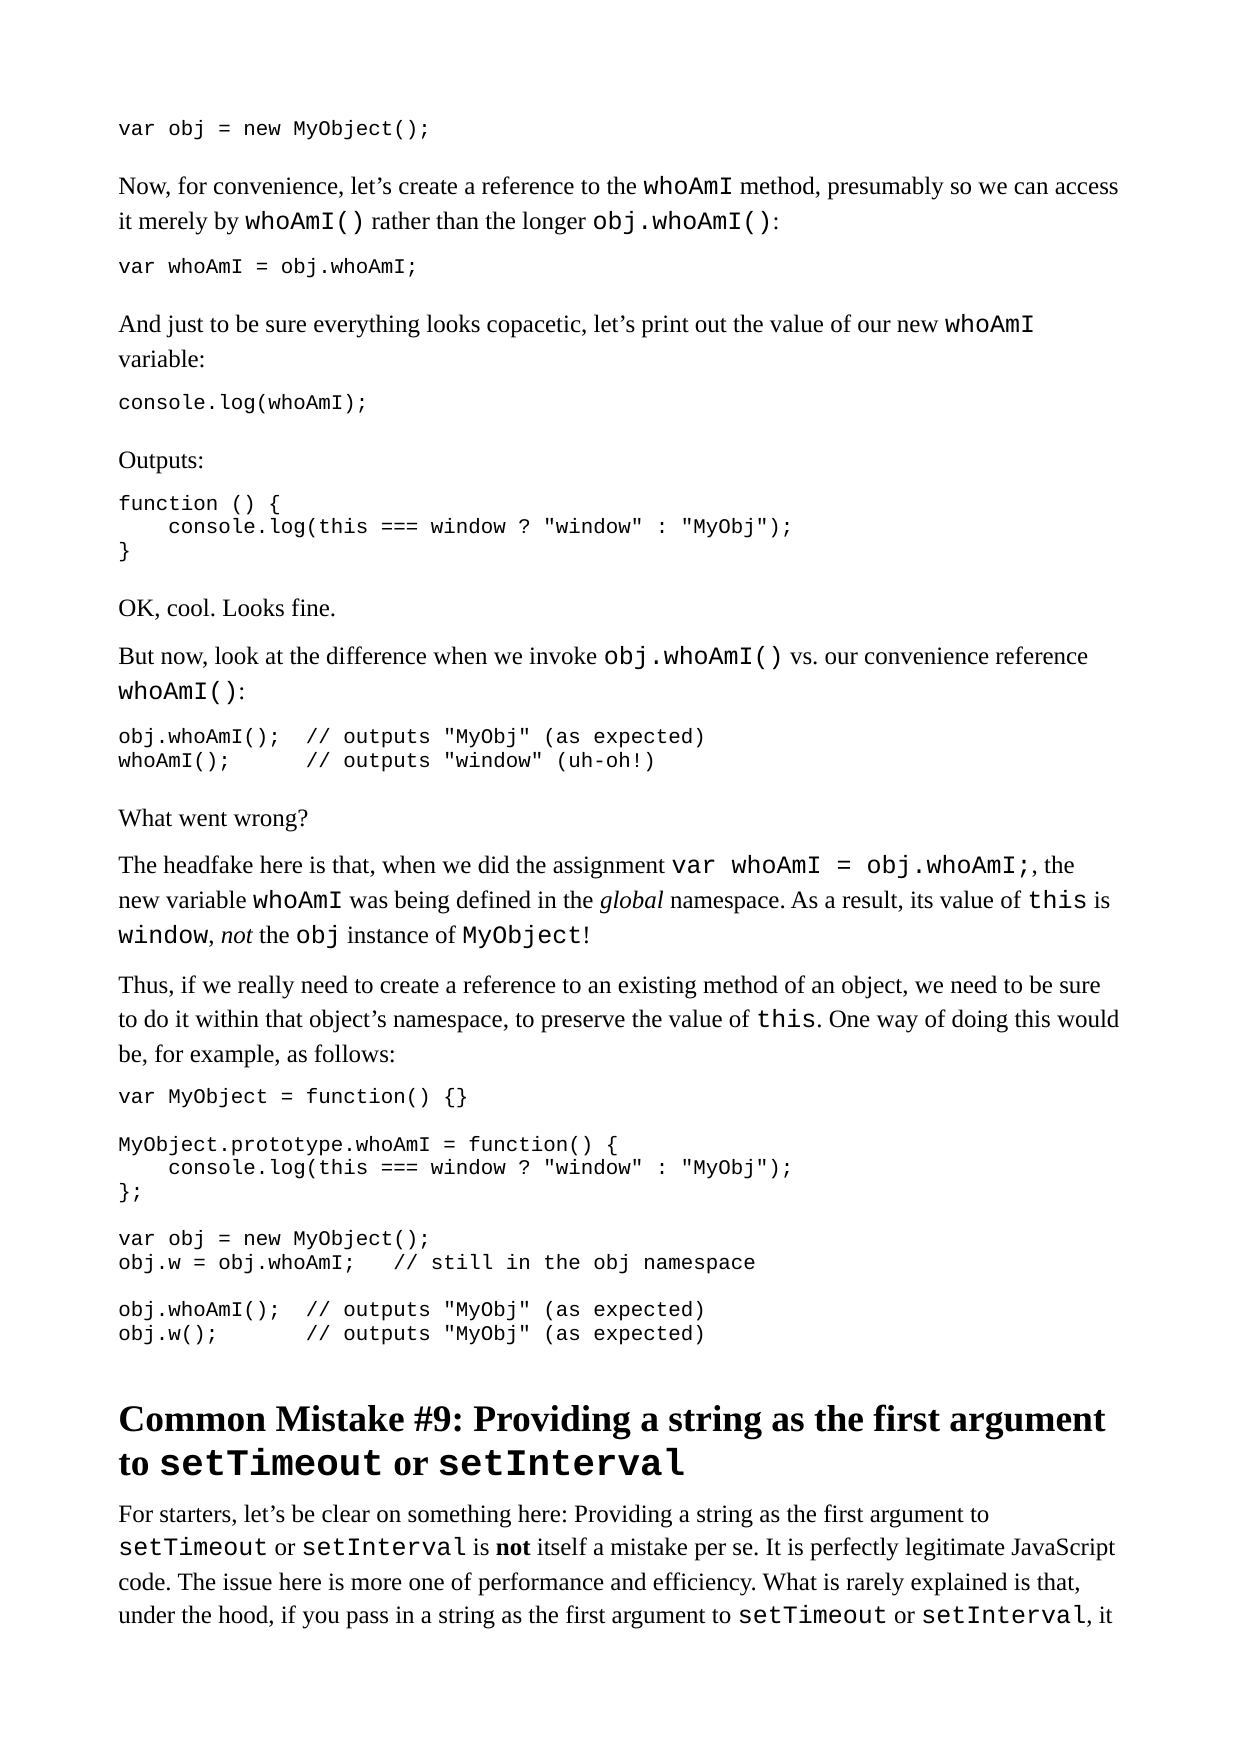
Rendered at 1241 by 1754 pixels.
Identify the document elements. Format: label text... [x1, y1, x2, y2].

text Outputs: [118, 445, 1122, 474]
text obj.w = obj.whoAmI; // still in the obj namespace [118, 1252, 1122, 1276]
text obj.whoAmI(); // outputs "MyObj" (as expected) [118, 1299, 1122, 1323]
text } [118, 540, 1122, 564]
text whoAmI(); // outputs "window" (uh-oh!) [118, 750, 1122, 773]
text OK, cool. Looks fine. [118, 593, 1122, 622]
text function () { [118, 493, 1122, 517]
text console.log(whoAmI); [118, 392, 1122, 416]
text For starters, let’s be clear on something here: Providing a string as the first argument to setTimeout or setInterval is not itself a mistake per se. It is perfectly legitimate JavaScript code. The issue here is more one of performance and efficiency. What is rarely explained is that, under the hood, if you pass in a string as the first argument to setTimeout or setInterval, it [118, 1499, 1122, 1631]
text Now, for convenience, let’s create a reference to the whoAmI method, presumably so we can access it merely by whoAmI() rather than the longer obj.whoAmI(): [118, 171, 1122, 237]
text obj.whoAmI(); // outputs "MyObj" (as expected) [118, 726, 1122, 750]
subtitle Common Mistake #9: Providing a string as the first argument to setTimeout or setInterval [118, 1397, 1122, 1486]
text What went wrong? [118, 803, 1122, 832]
text Thus, if we really need to create a reference to an existing method of an object, we need to be sure to do it within that object’s namespace, to preserve the value of this. One way of doing this would be, for example, as follows: [118, 971, 1122, 1067]
text console.log(this === window ? "window" : "MyObj"); [118, 1157, 1122, 1181]
text obj.w(); // outputs "MyObj" (as expected) [118, 1323, 1122, 1346]
text But now, look at the difference when we invoke obj.whoAmI() vs. our convenience reference whoAmI(): [118, 641, 1122, 707]
text var MyObject = function() {} [118, 1086, 1122, 1110]
text var obj = new MyObject(); [118, 118, 1122, 142]
text MyObject.prototype.whoAmI = function() { [118, 1134, 1122, 1157]
text console.log(this === window ? "window" : "MyObj"); [118, 517, 1122, 540]
text }; [118, 1181, 1122, 1204]
text var obj = new MyObject(); [118, 1228, 1122, 1252]
text The headfake here is that, when we did the assignment var whoAmI = obj.whoAmI;, the new variable whoAmI was being defined in the global namespace. As a result, its value of this is window, not the obj instance of MyObject! [118, 850, 1122, 951]
text And just to be sure everything looks copacetic, let’s print out the value of our new whoAmI variable: [118, 309, 1122, 373]
text var whoAmI = obj.whoAmI; [118, 256, 1122, 280]
